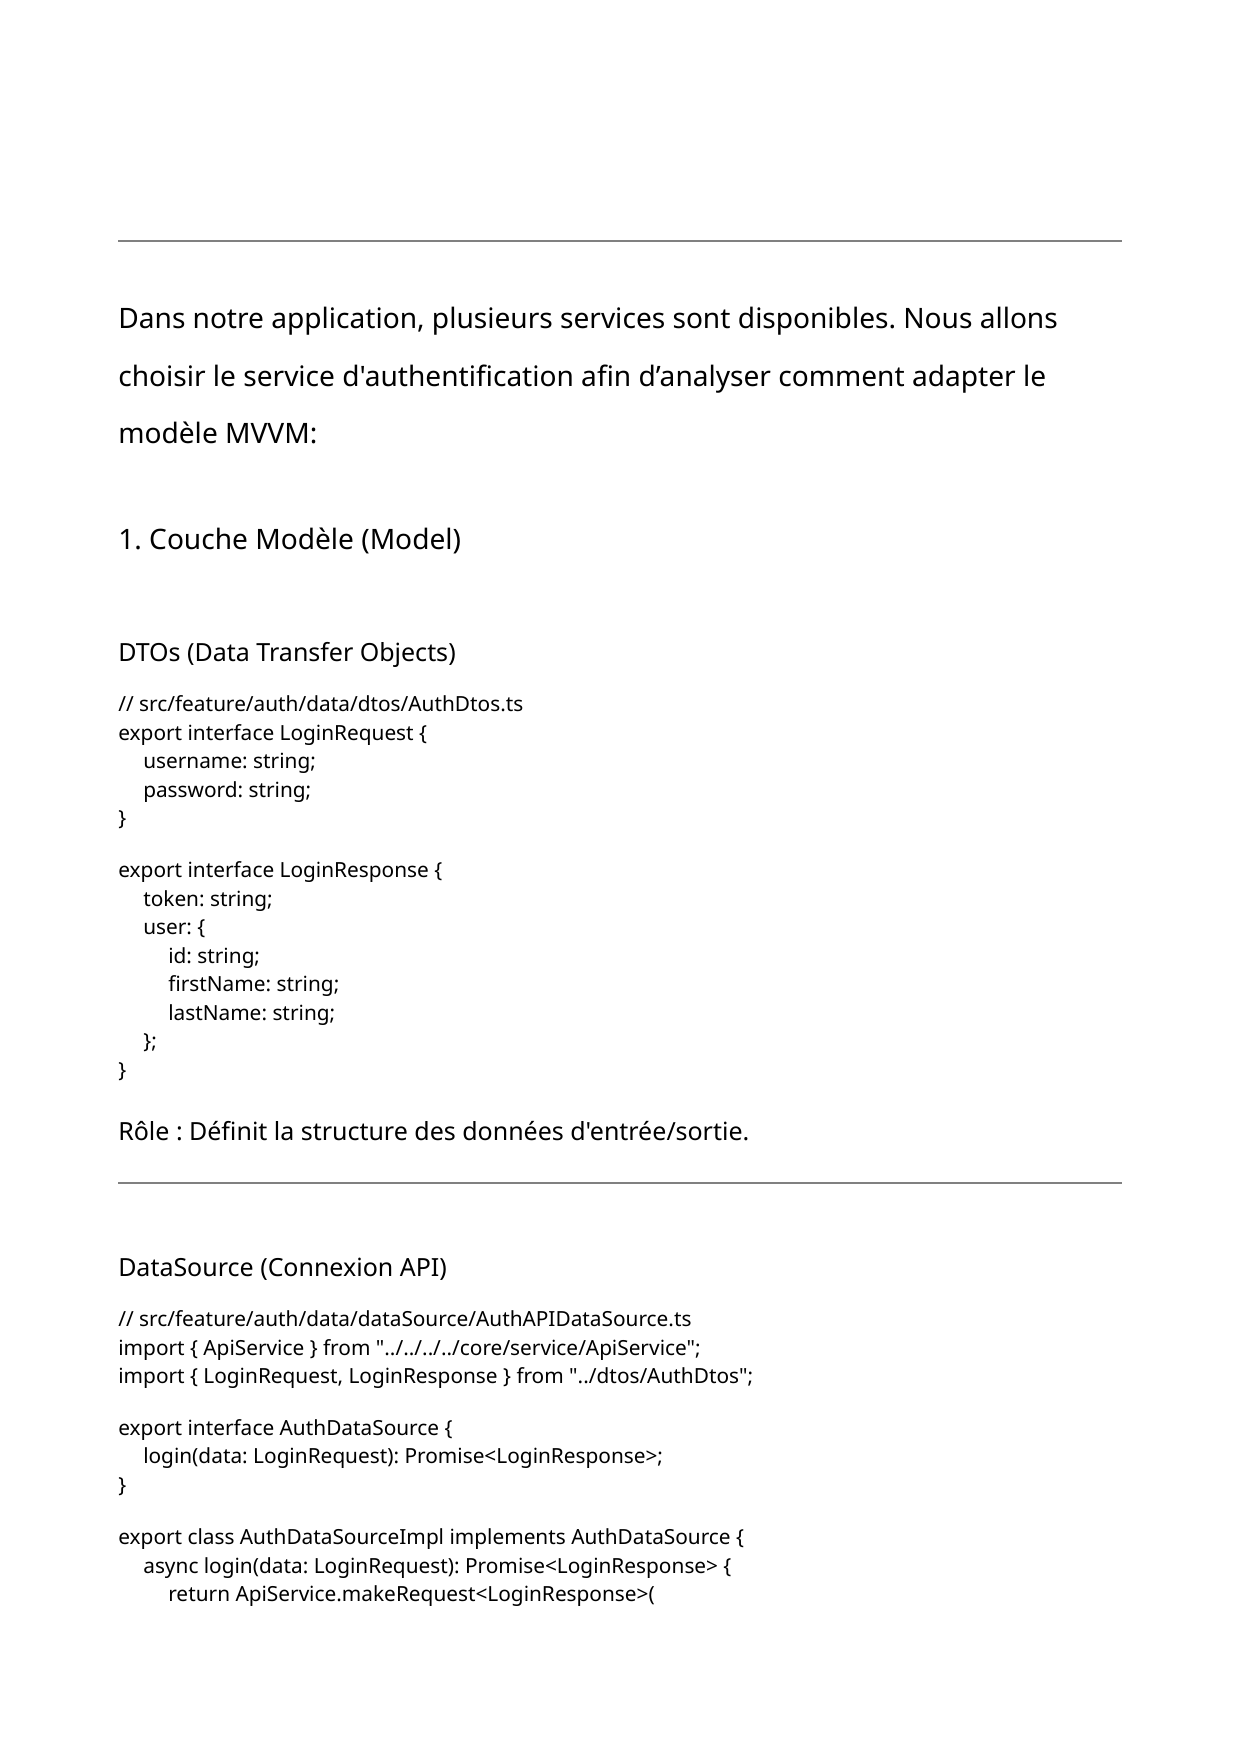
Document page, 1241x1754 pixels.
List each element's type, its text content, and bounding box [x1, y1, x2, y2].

text id: string; [118, 941, 1122, 969]
text import { ApiService } from "../../../../core/service/ApiService"; [118, 1333, 1122, 1361]
text export interface LoginRequest { [118, 718, 1122, 746]
text lastName: string; [118, 998, 1122, 1026]
text Rôle : Définit la structure des données d'entrée/sortie. [118, 1104, 1122, 1147]
subtitle DataSource (Connexion API) [118, 1240, 1122, 1284]
text } [118, 1470, 1122, 1499]
text user: { [118, 912, 1122, 941]
text token: string; [118, 884, 1122, 912]
subtitle DTOs (Data Transfer Objects) [118, 625, 1122, 669]
text import { LoginRequest, LoginResponse } from "../dtos/AuthDtos"; [118, 1361, 1122, 1389]
text async login(data: LoginRequest): Promise<LoginResponse> { [118, 1551, 1122, 1579]
subtitle 1. Couche Modèle (Model) [118, 519, 1122, 558]
text return ApiService.makeRequest<LoginResponse>( [118, 1579, 1122, 1608]
text username: string; [118, 746, 1122, 775]
text export interface AuthDataSource { [118, 1413, 1122, 1442]
text // src/feature/auth/data/dtos/AuthDtos.ts [118, 689, 1122, 718]
text Dans notre application, plusieurs services sont disponibles. Nous allons choisir le service d'authentification afin d’analyser comment adapter le modèle MVVM: [118, 298, 1122, 452]
text export interface LoginResponse { [118, 855, 1122, 884]
text firstName: string; [118, 969, 1122, 998]
text } [118, 1055, 1122, 1083]
text }; [118, 1026, 1122, 1055]
text } [118, 803, 1122, 832]
text login(data: LoginRequest): Promise<LoginResponse>; [118, 1442, 1122, 1470]
text password: string; [118, 775, 1122, 803]
text // src/feature/auth/data/dataSource/AuthAPIDataSource.ts [118, 1304, 1122, 1333]
text export class AuthDataSourceImpl implements AuthDataSource { [118, 1522, 1122, 1551]
